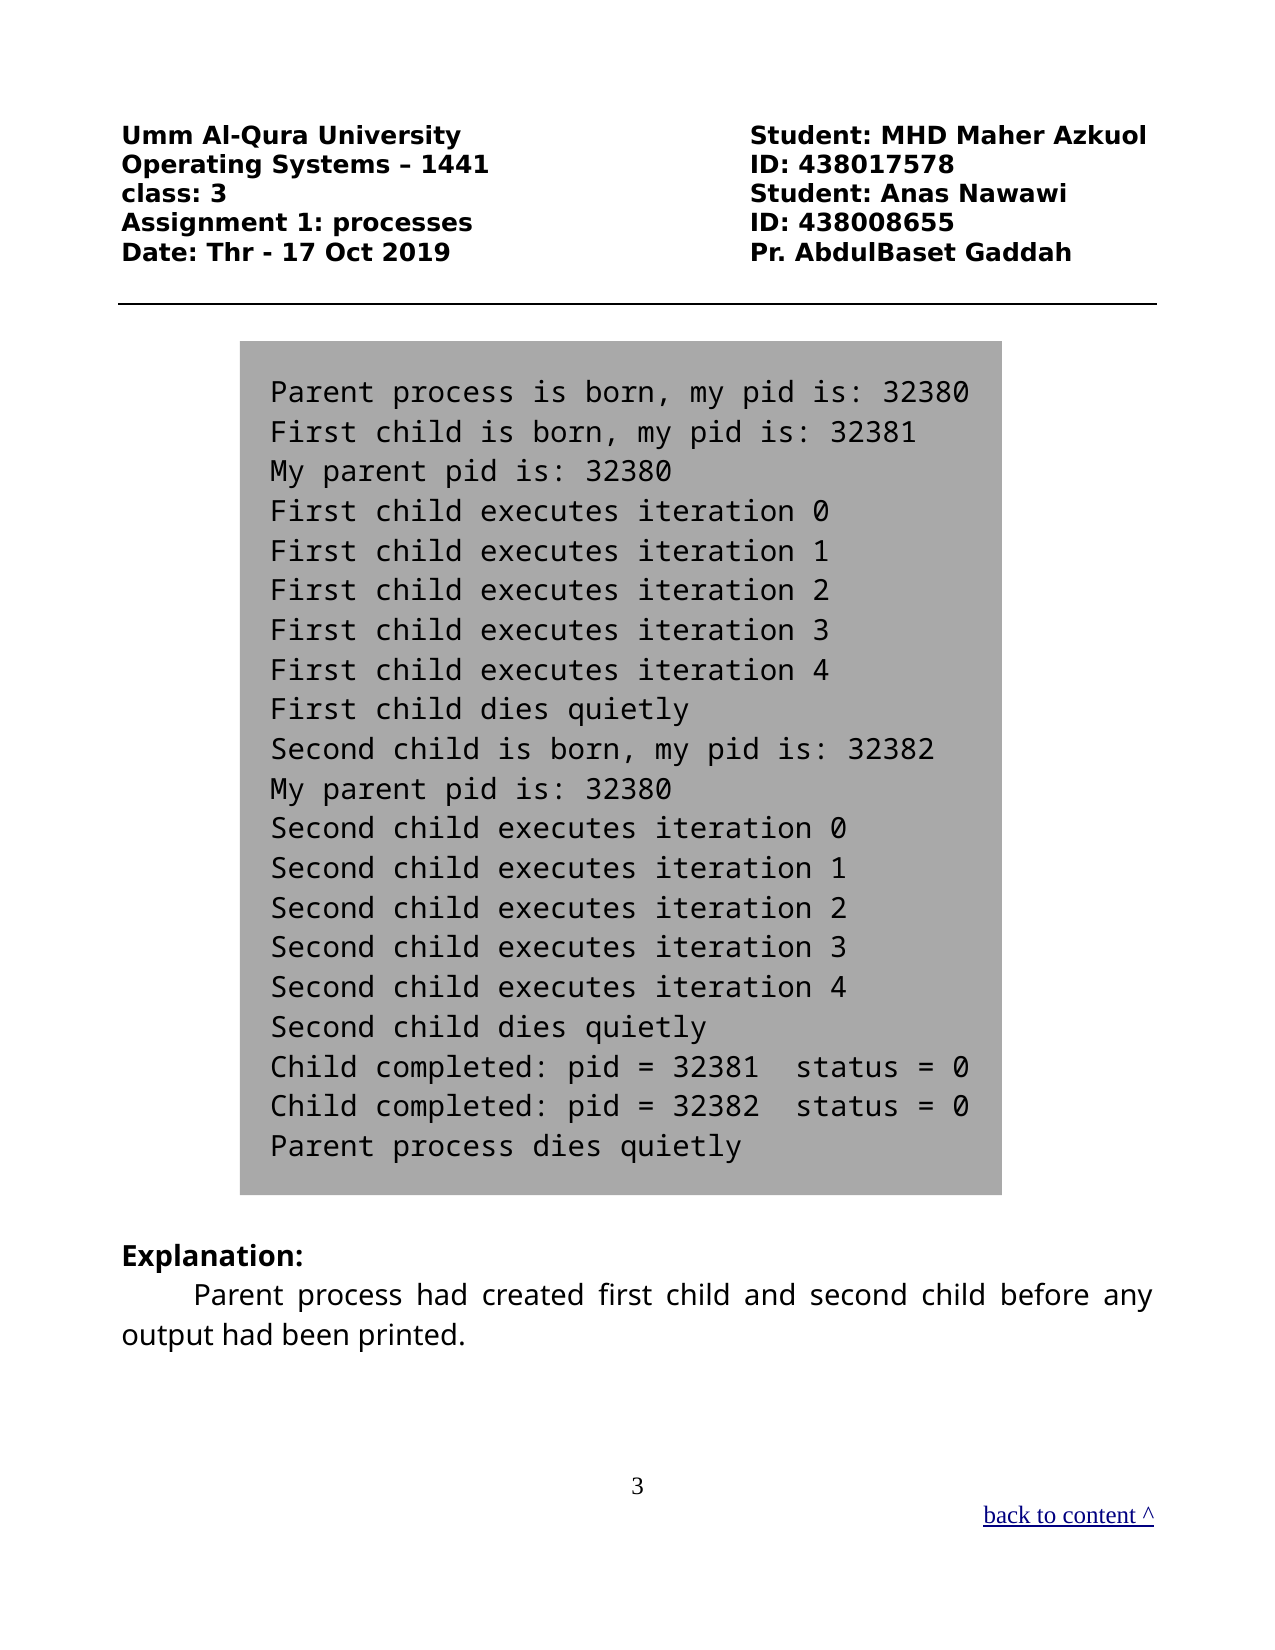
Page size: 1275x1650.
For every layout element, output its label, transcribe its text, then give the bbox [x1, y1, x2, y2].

text Explanation: [118, 1235, 1157, 1274]
text Parent process had created first child and second child before any output had been printed. [118, 1274, 1157, 1354]
